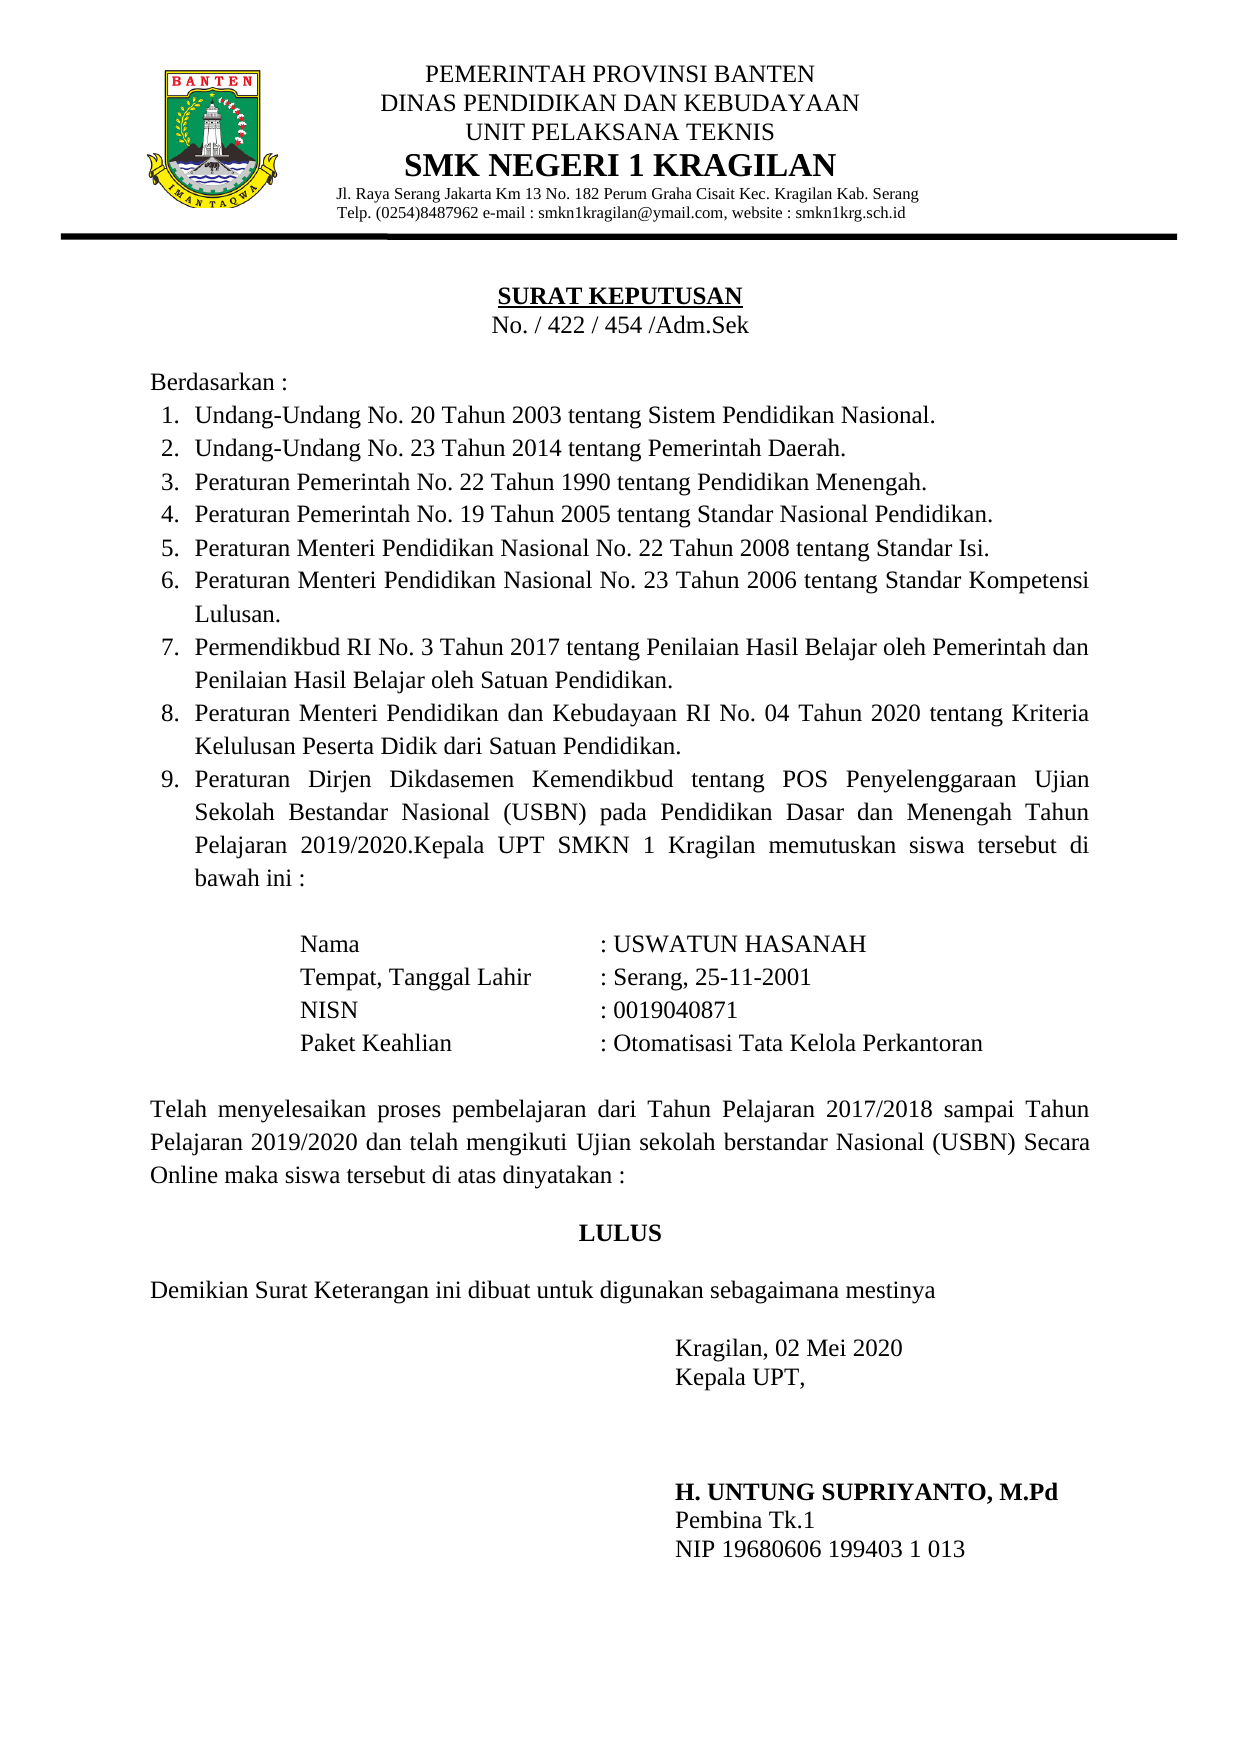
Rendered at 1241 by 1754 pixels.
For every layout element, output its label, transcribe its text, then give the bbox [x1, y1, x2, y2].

text SURAT KEPUTUSAN [150, 281, 1090, 310]
text Kepala UPT, [150, 1362, 1090, 1391]
text NISN : 0019040871 [150, 995, 1090, 1024]
list Permendikbud RI No. 3 Tahun 2017 tentang Penilaian Hasil Belajar oleh Pemerintah dan Penilaian Hasil Belajar oleh Satuan Pendidikan. [179, 632, 1090, 693]
list Peraturan Menteri Pendidikan Nasional No. 23 Tahun 2006 tentang Standar Kompetensi Lulusan. [179, 566, 1090, 627]
text H. UNTUNG SUPRIYANTO, M.Pd [150, 1477, 1090, 1506]
text No. / 422 / 454 /Adm.Sek [150, 310, 1090, 339]
text Berdasarkan : [150, 367, 1090, 396]
text Kragilan, 02 Mei 2020 [150, 1333, 1090, 1362]
text Pembina Tk.1 [150, 1506, 1090, 1534]
text NIP 19680606 199403 1 013 [150, 1534, 1090, 1563]
list Peraturan Pemerintah No. 19 Tahun 2005 tentang Standar Nasional Pendidikan. [179, 499, 1090, 528]
list Undang-Undang No. 23 Tahun 2014 tentang Pemerintah Daerah. [179, 433, 1090, 462]
list Peraturan Dirjen Dikdasemen Kemendikbud tentang POS Penyelenggaraan Ujian Sekolah Bestandar Nasional (USBN) pada Pendidikan Dasar dan Menengah Tahun Pelajaran 2019/2020.Kepala UPT SMKN 1 Kragilan memutuskan siswa tersebut di bawah ini : [179, 764, 1090, 892]
text Tempat, Tanggal Lahir : Serang, 25-11-2001 [150, 962, 1090, 991]
picture [146, 70, 279, 208]
text Nama : USWATUN HASANAH [150, 929, 1090, 958]
text LULUS [150, 1218, 1090, 1247]
text Paket Keahlian : Otomatisasi Tata Kelola Perkantoran [150, 1028, 1090, 1057]
list Peraturan Pemerintah No. 22 Tahun 1990 tentang Pendidikan Menengah. [179, 467, 1090, 495]
list Peraturan Menteri Pendidikan Nasional No. 22 Tahun 2008 tentang Standar Isi. [179, 533, 1090, 561]
text Telah menyelesaikan proses pembelajaran dari Tahun Pelajaran 2017/2018 sampai Tahun Pelajaran 2019/2020 dan telah mengikuti Ujian sekolah berstandar Nasional (USBN) Secara Online maka siswa tersebut di atas dinyatakan : [150, 1094, 1090, 1189]
text Demikian Surat Keterangan ini dibuat untuk digunakan sebagaimana mestinya [150, 1276, 1090, 1304]
list Undang-Undang No. 20 Tahun 2003 tentang Sistem Pendidikan Nasional. [179, 401, 1090, 429]
list Peraturan Menteri Pendidikan dan Kebudayaan RI No. 04 Tahun 2020 tentang Kriteria Kelulusan Peserta Didik dari Satuan Pendidikan. [179, 698, 1090, 759]
